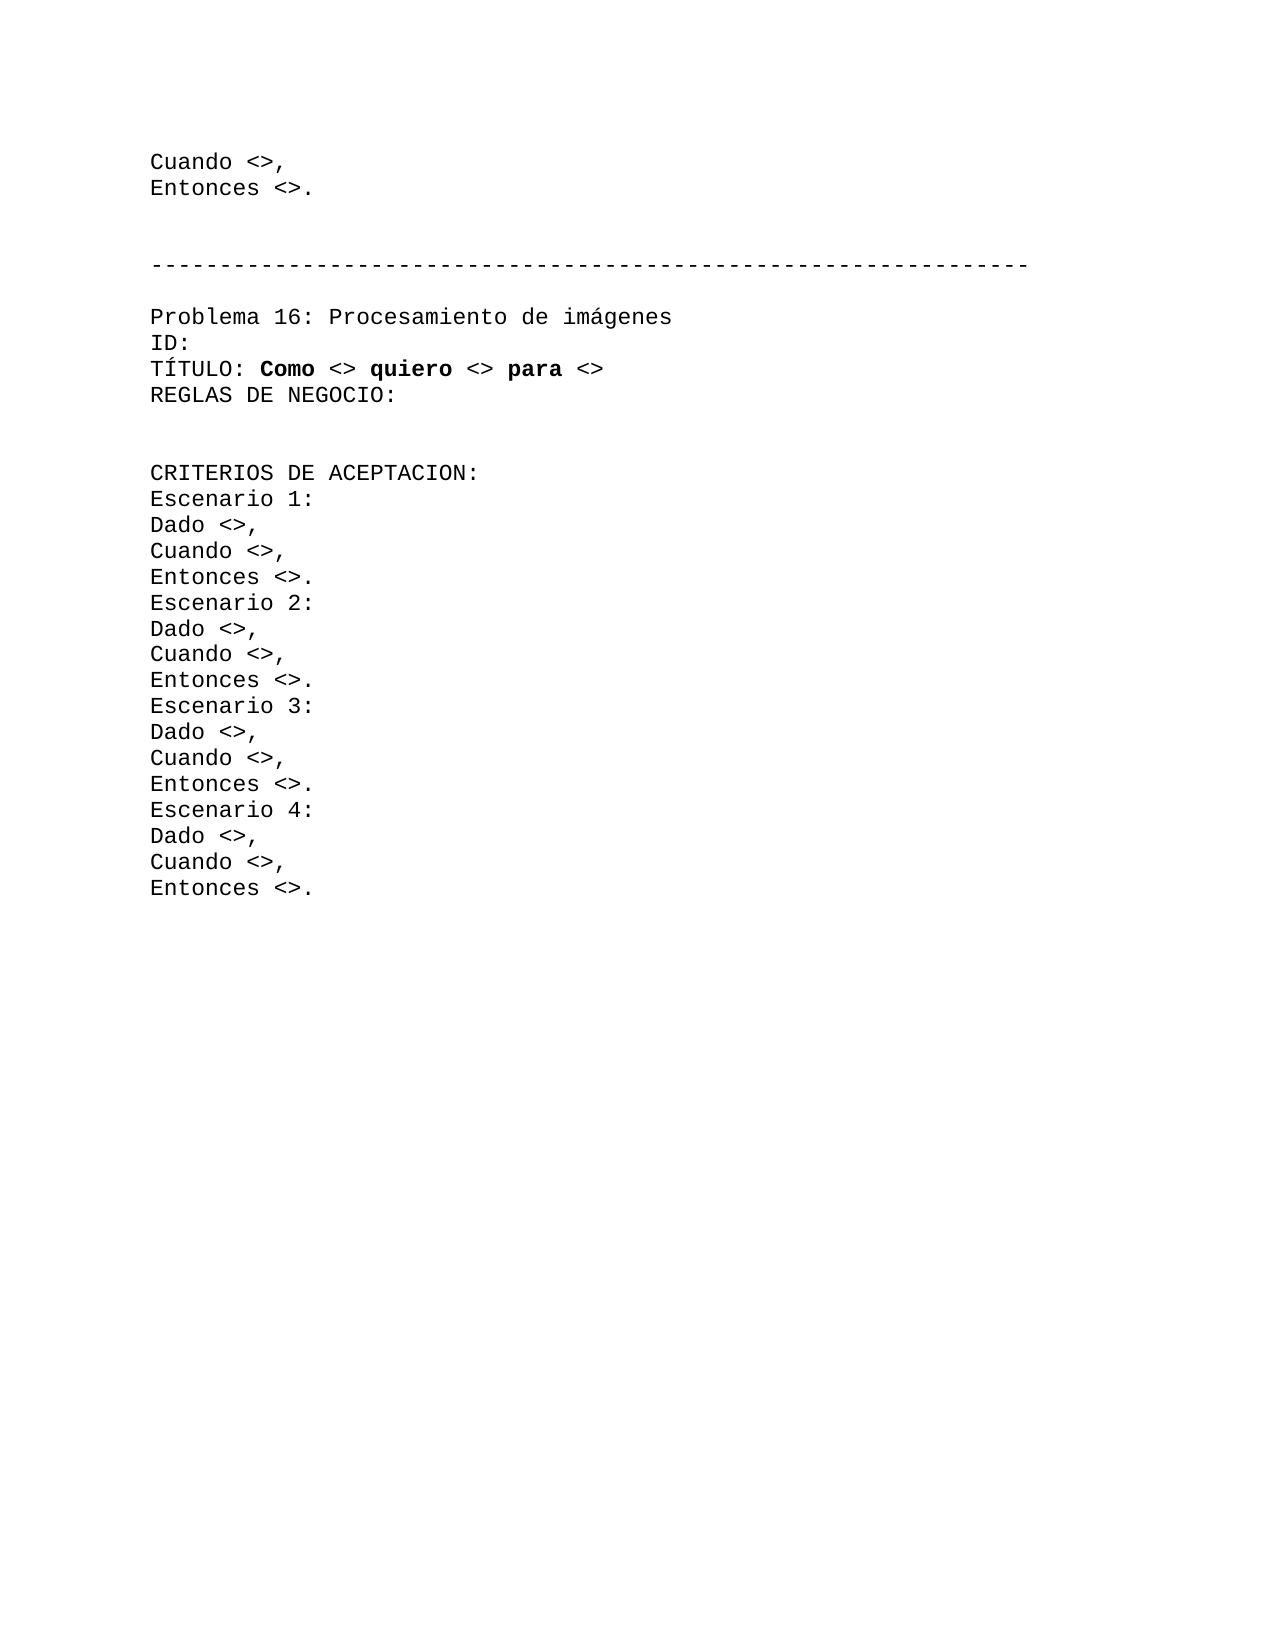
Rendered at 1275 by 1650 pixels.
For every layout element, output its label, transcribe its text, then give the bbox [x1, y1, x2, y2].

text Cuando <>, [150, 643, 1125, 669]
text Escenario 4: [150, 798, 1125, 824]
text Entonces <>. [150, 772, 1125, 798]
text Escenario 1: [150, 487, 1125, 513]
text REGLAS DE NEGOCIO: [150, 383, 1125, 409]
text Dado <>, [150, 824, 1125, 850]
text CRITERIOS DE ACEPTACION: [150, 461, 1125, 487]
text Dado <>, [150, 617, 1125, 643]
text Cuando <>, [150, 747, 1125, 772]
text Entonces <>. [150, 669, 1125, 695]
text Entonces <>. [150, 176, 1125, 202]
text Problema 16: Procesamiento de imágenes [150, 306, 1125, 332]
text TÍTULO: Como <> quiero <> para <> [150, 357, 1125, 383]
text Escenario 3: [150, 695, 1125, 721]
text Entonces <>. [150, 565, 1125, 591]
text Cuando <>, [150, 850, 1125, 876]
text ID: [150, 332, 1125, 357]
text Dado <>, [150, 721, 1125, 747]
text Cuando <>, [150, 539, 1125, 565]
text Dado <>, [150, 513, 1125, 539]
text Entonces <>. [150, 876, 1125, 902]
text Escenario 2: [150, 591, 1125, 617]
text ---------------------------------------------------------------- [150, 254, 1125, 280]
text Cuando <>, [150, 150, 1125, 176]
